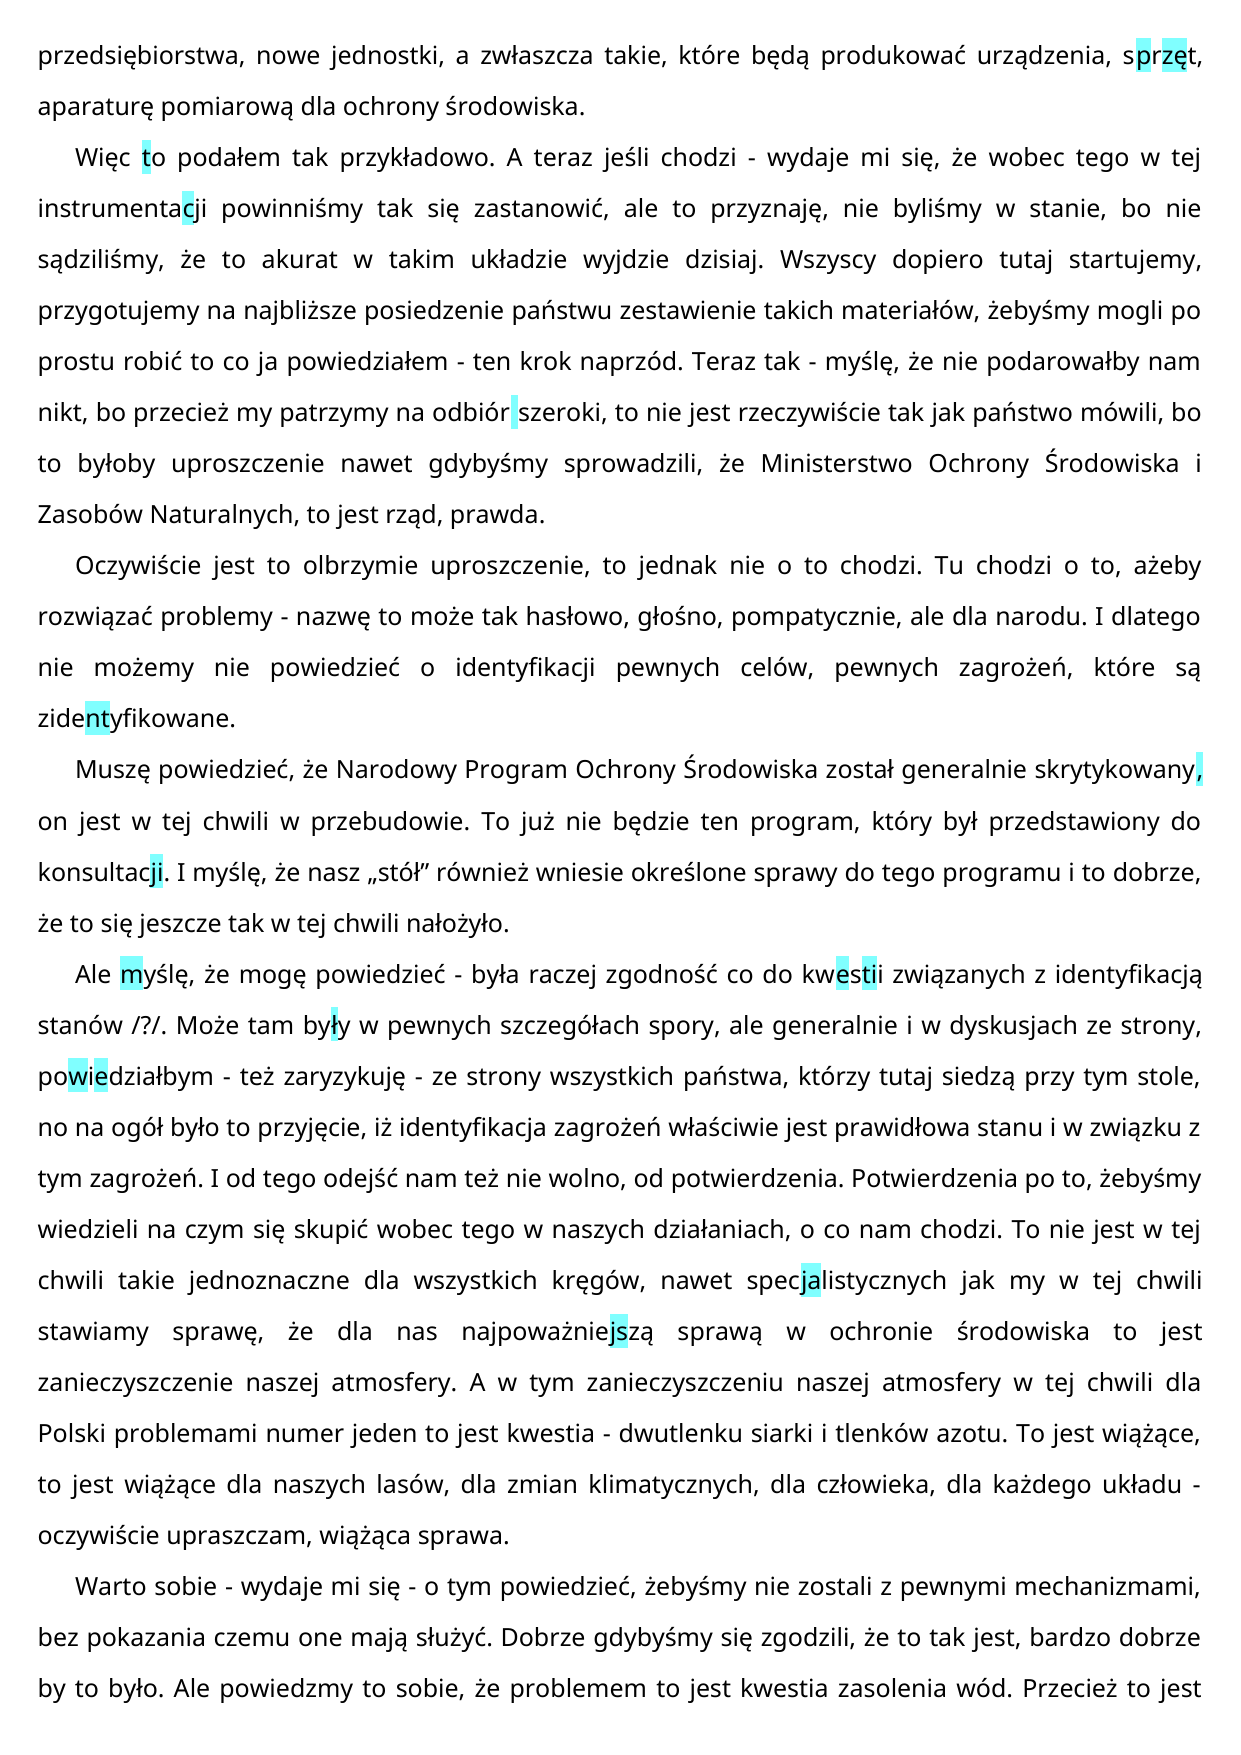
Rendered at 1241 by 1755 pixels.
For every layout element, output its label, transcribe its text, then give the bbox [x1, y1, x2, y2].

text Warto sobie - wydaje mi się - o tym powiedzieć, żebyśmy nie zostali z pewnymi mechanizmami, bez pokazania czemu one mają służyć. Dobrze gdybyśmy się zgodzili, że to tak jest, bardzo dobrze by to było. Ale powiedzmy to sobie, że problemem to jest kwestia zasolenia wód. Przecież to jest [37, 1569, 1203, 1705]
text Muszę powiedzieć, że Narodowy Program Ochrony Środowiska został generalnie skrytykowany, on jest w tej chwili w przebudowie. To już nie będzie ten program, który był przedstawiony do konsultacji. I myślę, że nasz „stół” również wniesie określone sprawy do tego programu i to dobrze, że to się jeszcze tak w tej chwili nałożyło. [37, 752, 1203, 939]
text przedsiębiorstwa, nowe jednostki, a zwłaszcza takie, które będą produkować urządzenia, sprzęt, aparaturę pomiarową dla ochrony środowiska. [37, 37, 1203, 123]
text Oczywiście jest to olbrzymie uproszczenie, to jednak nie o to chodzi. Tu chodzi o to, ażeby rozwiązać problemy - nazwę to może tak hasłowo, głośno, pompatycznie, ale dla narodu. I dlatego nie możemy nie powiedzieć o identyfikacji pewnych celów, pewnych zagrożeń, które są zidentyfikowane. [37, 548, 1203, 735]
text Więc to podałem tak przykładowo. A teraz jeśli chodzi - wydaje mi się, że wobec tego w tej instrumentacji powinniśmy tak się zastanowić, ale to przyznaję, nie byliśmy w stanie, bo nie sądziliśmy, że to akurat w takim układzie wyjdzie dzisiaj. Wszyscy dopiero tutaj startujemy, przygotujemy na najbliższe posiedzenie państwu zestawienie takich materiałów, żebyśmy mogli po prostu robić to co ja powiedziałem - ten krok naprzód. Teraz tak - myślę, że nie podarowałby nam nikt, bo przecież my patrzymy na odbiór szeroki, to nie jest rzeczywiście tak jak państwo mówili, bo to byłoby uproszczenie nawet gdybyśmy sprowadzili, że Ministerstwo Ochrony Środowiska i Zasobów Naturalnych, to jest rząd, prawda. [37, 139, 1203, 531]
text Ale myślę, że mogę powiedzieć - była raczej zgodność co do kwestii związanych z identyfikacją stanów /?/. Może tam były w pewnych szczegółach spory, ale generalnie i w dyskusjach ze strony, powiedziałbym - też zaryzykuję - ze strony wszystkich państwa, którzy tutaj siedzą przy tym stole, no na ogół było to przyjęcie, iż identyfikacja zagrożeń właściwie jest prawidłowa stanu i w związku z tym zagrożeń. I od tego odejść nam też nie wolno, od potwierdzenia. Potwierdzenia po to, żebyśmy wiedzieli na czym się skupić wobec tego w naszych działaniach, o co nam chodzi. To nie jest w tej chwili takie jednoznaczne dla wszystkich kręgów, nawet specjalistycznych jak my w tej chwili stawiamy sprawę, że dla nas najpoważniejszą sprawą w ochronie środowiska to jest zanieczyszczenie naszej atmosfery. A w tym zanieczyszczeniu naszej atmosfery w tej chwili dla Polski problemami numer jeden to jest kwestia - dwutlenku siarki i tlenków azotu. To jest wiążące, to jest wiążące dla naszych lasów, dla zmian klimatycznych, dla człowieka, dla każdego układu - oczywiście upraszczam, wiążąca sprawa. [37, 956, 1203, 1552]
